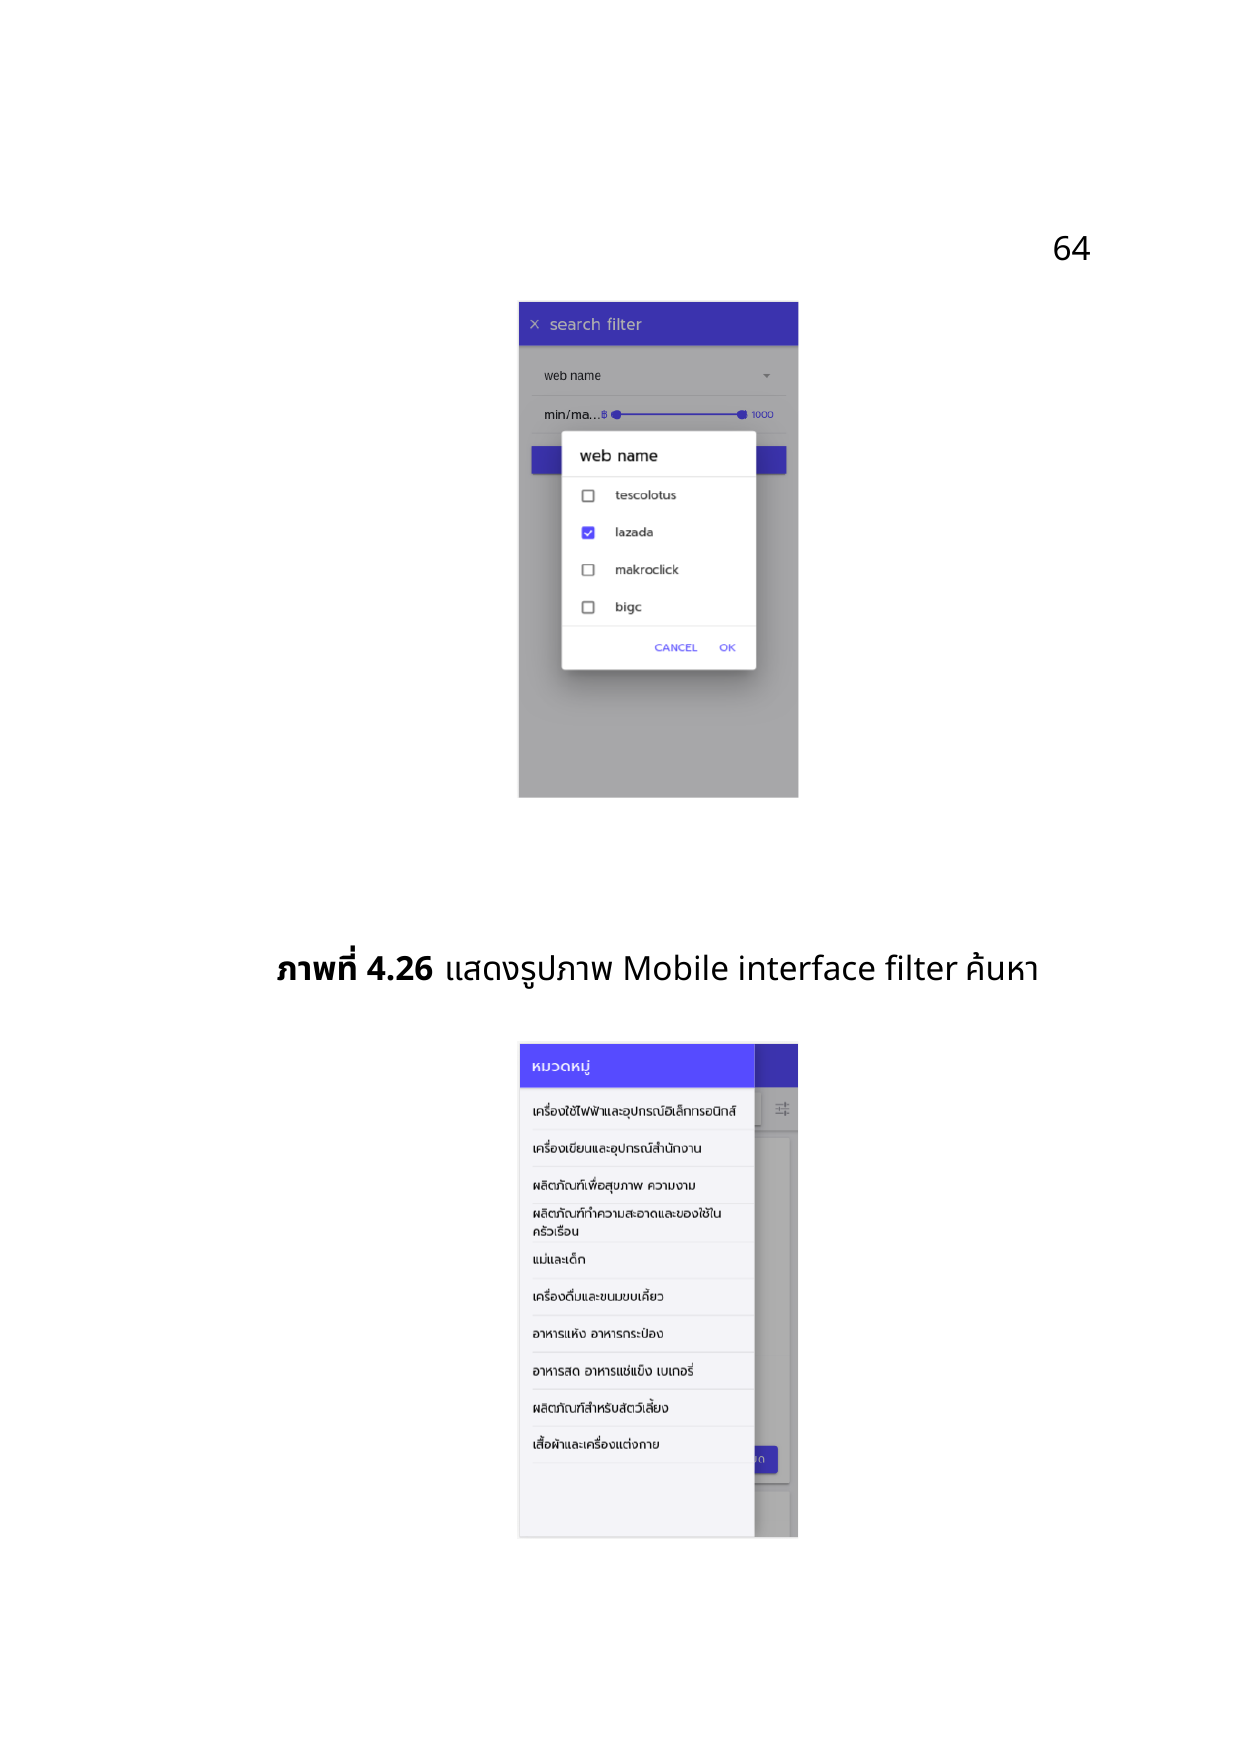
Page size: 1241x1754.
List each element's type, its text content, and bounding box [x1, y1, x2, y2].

picture [517, 1041, 799, 1539]
text ภาพที่ 4.26 แสดงรูปภาพ Mobile interface filterค้นหา [225, 936, 1091, 996]
picture [516, 300, 799, 798]
